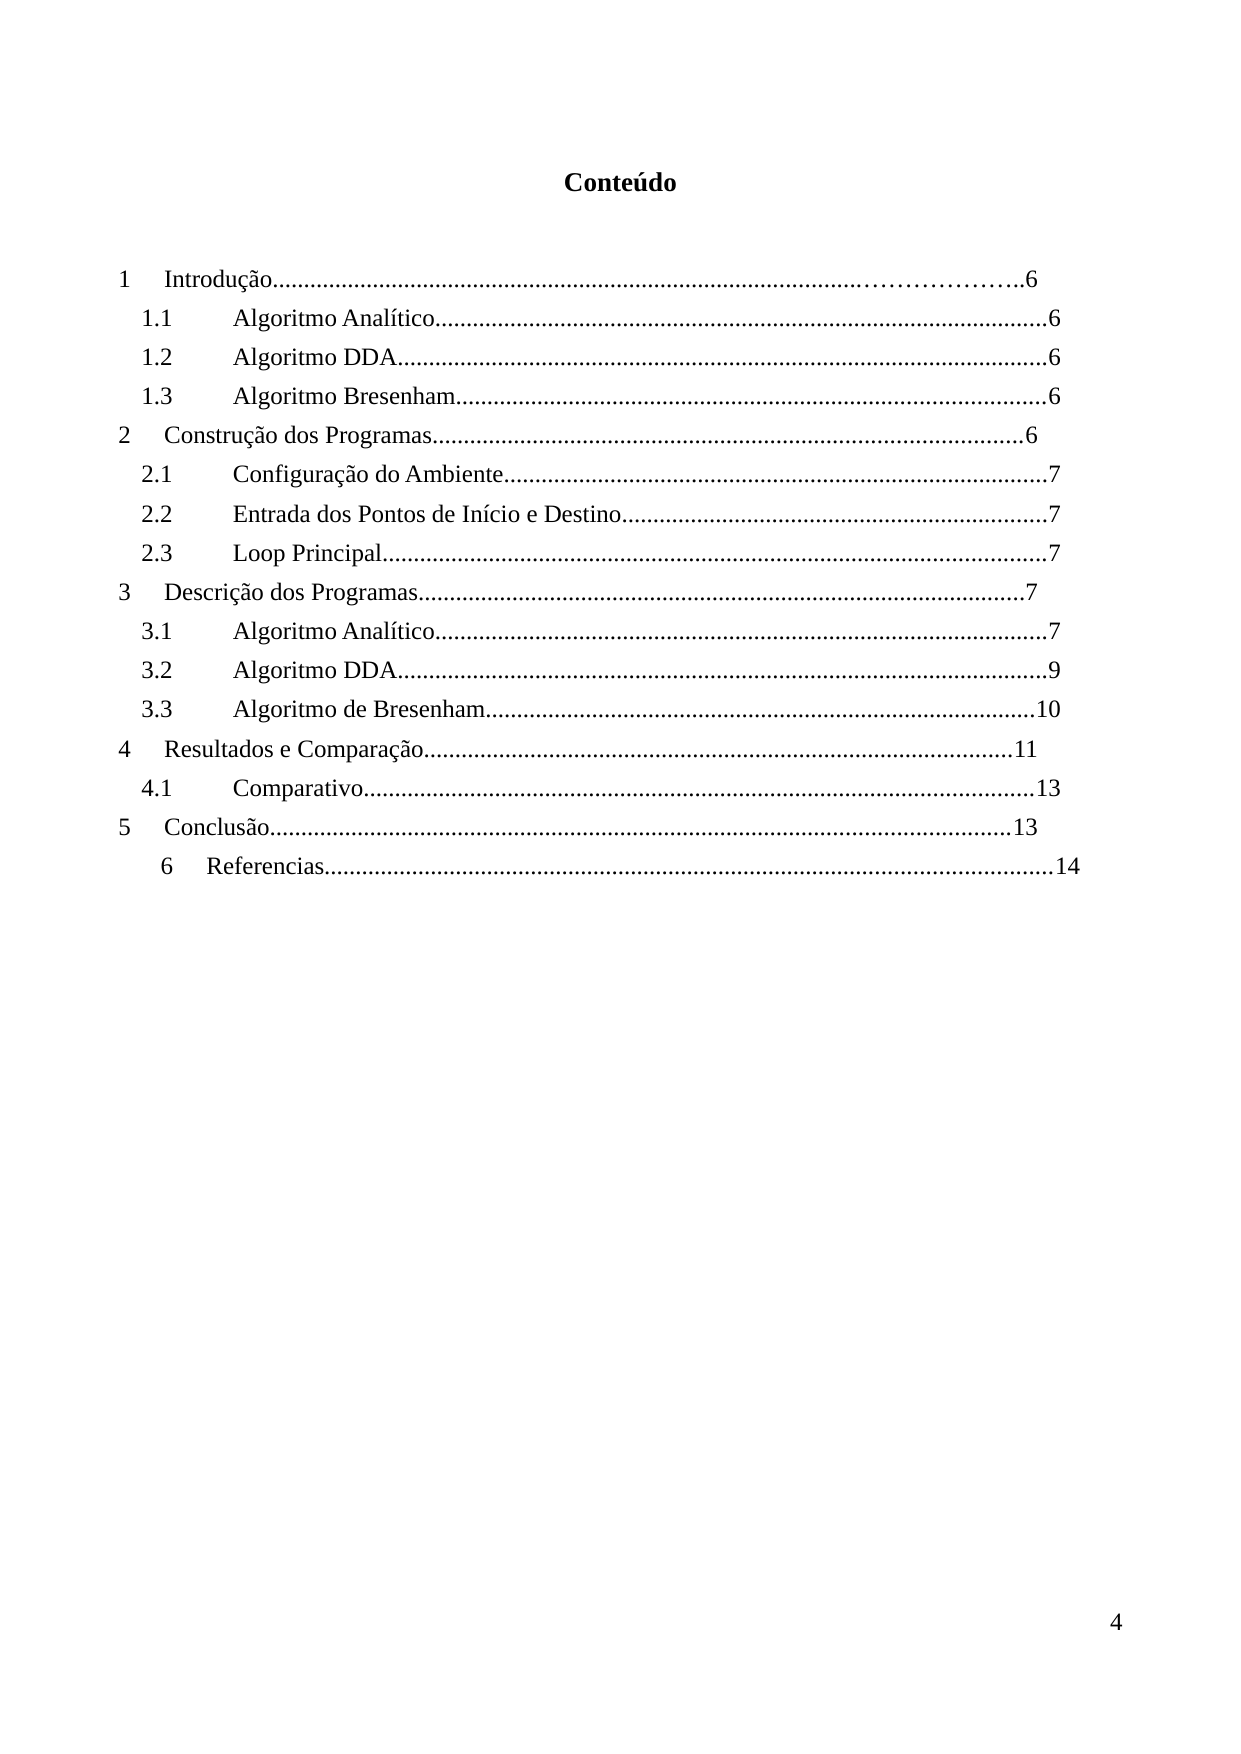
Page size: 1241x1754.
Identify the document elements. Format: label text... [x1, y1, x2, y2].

text 1 Introdução ………………..6 [118, 264, 1122, 292]
text 2.3 Loop Principal 7 [141, 538, 1122, 567]
text 5 Conclusão 13 [118, 812, 1122, 841]
text 2.1 Configuração do Ambiente 7 [141, 459, 1122, 488]
text 3.3 Algoritmo de Bresenham 10 [141, 694, 1122, 723]
text 3.2 Algoritmo DDA 9 [141, 655, 1122, 684]
text 1.1 Algoritmo Analítico 6 [141, 303, 1122, 332]
text 6 Referencias 14 [118, 851, 1122, 880]
text 2 Construção dos Programas 6 [118, 420, 1122, 449]
text 4 Resultados e Comparação 11 [118, 734, 1122, 762]
text 3 Descrição dos Programas 7 [118, 577, 1122, 606]
text 2.2 Entrada dos Pontos de Início e Destino 7 [141, 499, 1122, 527]
text Conteúdo [118, 166, 1122, 197]
text 4.1 Comparativo 13 [141, 773, 1122, 802]
text 1.2 Algoritmo DDA 6 [141, 342, 1122, 371]
text 1.3 Algoritmo Bresenham 6 [141, 381, 1122, 410]
text 3.1 Algoritmo Analítico 7 [141, 616, 1122, 645]
